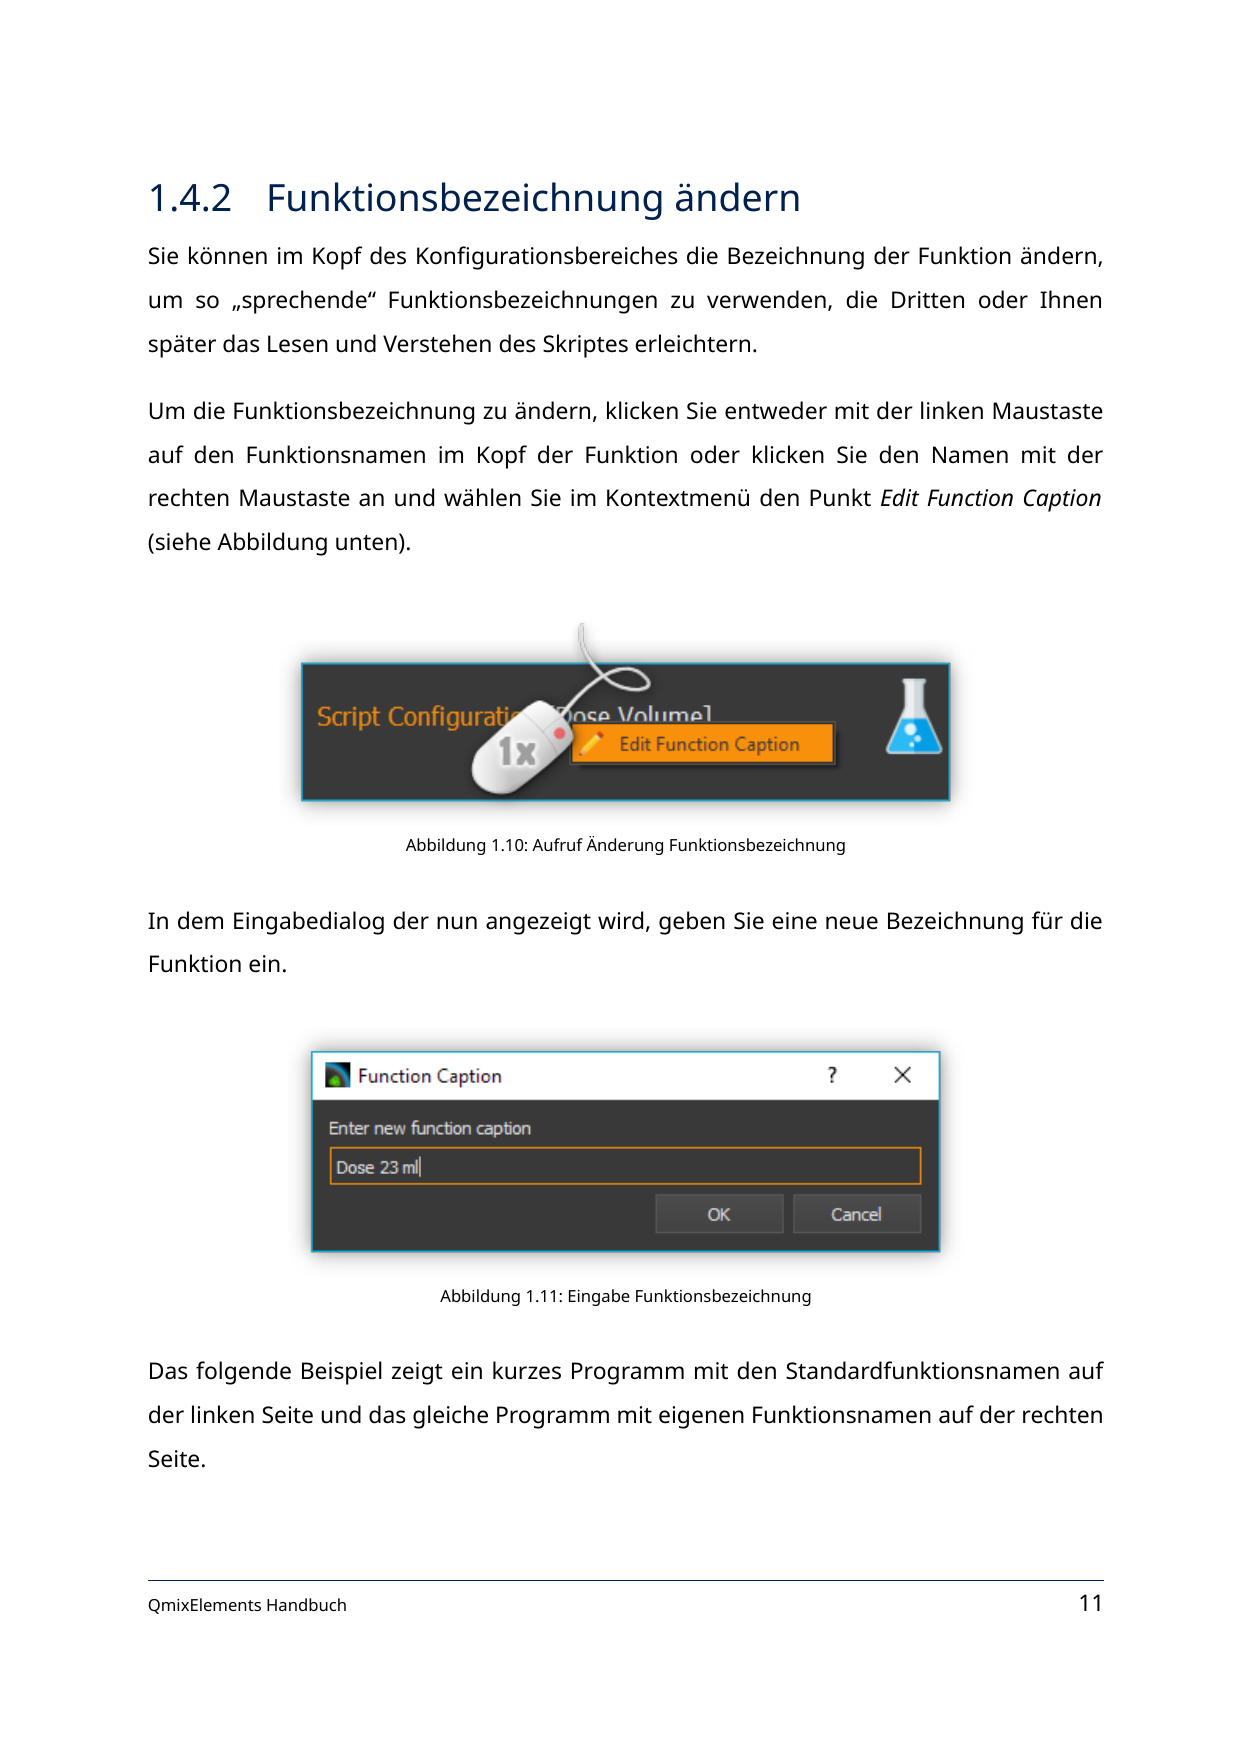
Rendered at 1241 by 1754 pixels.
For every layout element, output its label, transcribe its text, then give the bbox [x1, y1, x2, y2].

picture [288, 1028, 964, 1276]
picture [278, 606, 973, 825]
text Abbildung 1.10: Aufruf Änderung Funktionsbezeichnung [160, 606, 1092, 856]
text Das folgende Beispiel zeigt ein kurzes Programm mit den Standardfunktionsnamen auf der linken Seite und das gleiche Programm mit eigenen Funktionsnamen auf der rechten Seite. [148, 1016, 1104, 1474]
text Um die Funktionsbezeichnung zu ändern, klicken Sie entweder mit der linken Maustaste auf den Funktionsnamen im Kopf der Funktion oder klicken Sie den Namen mit der rechten Maustaste an und wählen Sie im Kontextmenü den Punkt Edit Function Caption (siehe Abbildung unten). [148, 395, 1104, 557]
text Abbildung 1.11: Eingabe Funktionsbezeichnung [277, 1028, 974, 1307]
text Sie können im Kopf des Konfigurationsbereiches die Bezeichnung der Funktion ändern, um so „sprechende“ Funktionsbezeichnungen zu verwenden, die Dritten oder Ihnen später das Lesen und Verstehen des Skriptes erleichtern. [148, 240, 1104, 359]
text In dem Eingabedialog der nun angezeigt wird, geben Sie eine neue Bezeichnung für die Funktion ein. [148, 593, 1104, 979]
subtitle Funktionsbezeichnung ändern [148, 171, 1104, 222]
